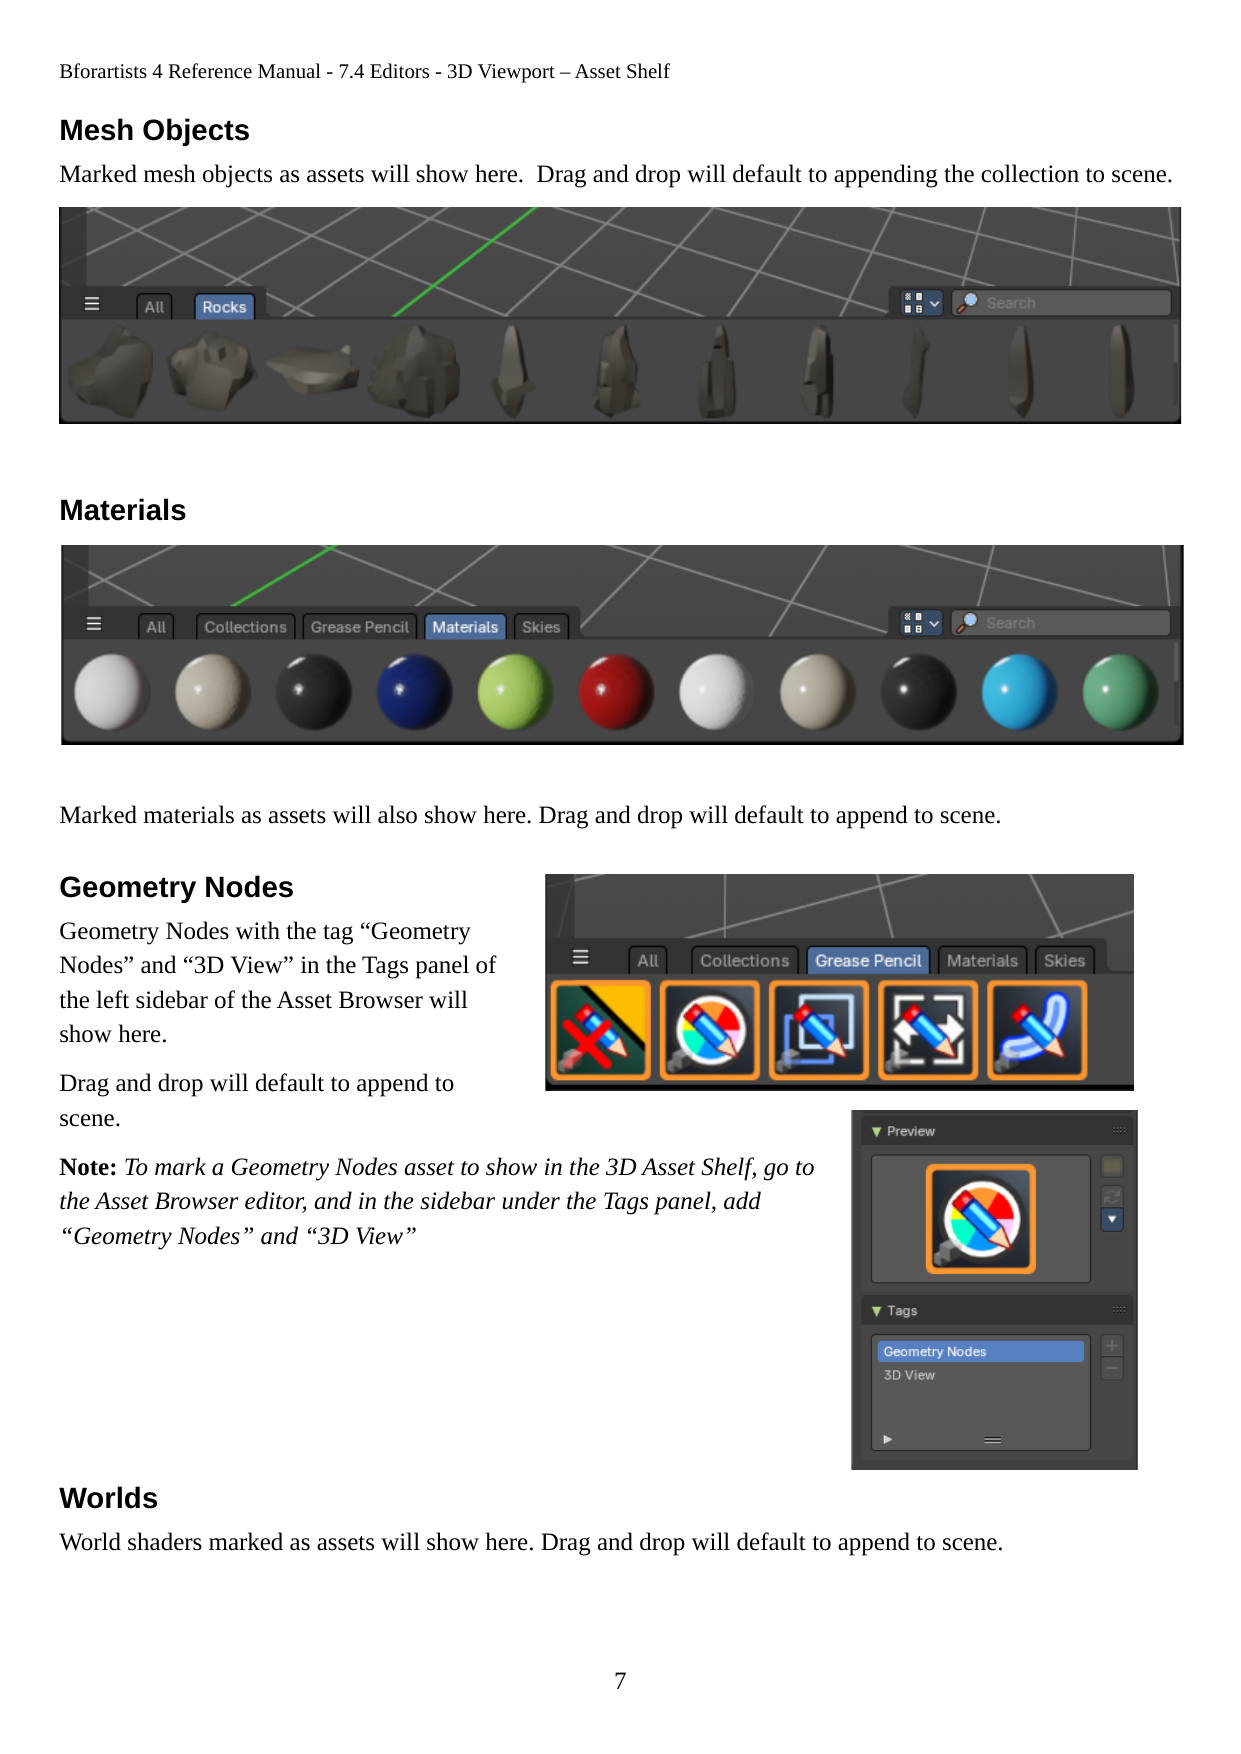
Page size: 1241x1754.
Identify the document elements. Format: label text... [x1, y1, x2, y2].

subtitle Materials [59, 493, 1181, 527]
text Geometry Nodes with the tag “Geometry Nodes” and “3D View” in the Tags panel of the left sidebar of the Asset Browser will show here. [59, 916, 545, 1048]
picture [545, 874, 1134, 1091]
picture [61, 545, 1184, 745]
subtitle Worlds [59, 1481, 1181, 1514]
picture [59, 207, 1182, 424]
text Marked mesh objects as assets will show here. Drag and drop will default to appending the collection to scene. [59, 159, 1181, 188]
text Drag and drop will default to append to scene. [59, 1068, 1181, 1132]
text Note: To mark a Geometry Nodes asset to show in the 3D Asset Shelf, go to the Asset Browser editor, and in the sidebar under the Tags panel, add “Geometry Nodes” and “3D View” [59, 1152, 851, 1250]
text World shaders marked as assets will show here. Drag and drop will default to append to scene. [59, 1527, 1181, 1556]
subtitle Mesh Objects [59, 113, 1181, 146]
text [1134, 916, 1181, 1048]
picture [851, 1110, 1138, 1470]
text [1138, 1152, 1181, 1250]
subtitle Geometry Nodes [3, 870, 1181, 903]
text Marked materials as assets will also show here. Drag and drop will default to append to scene. [59, 800, 1181, 828]
